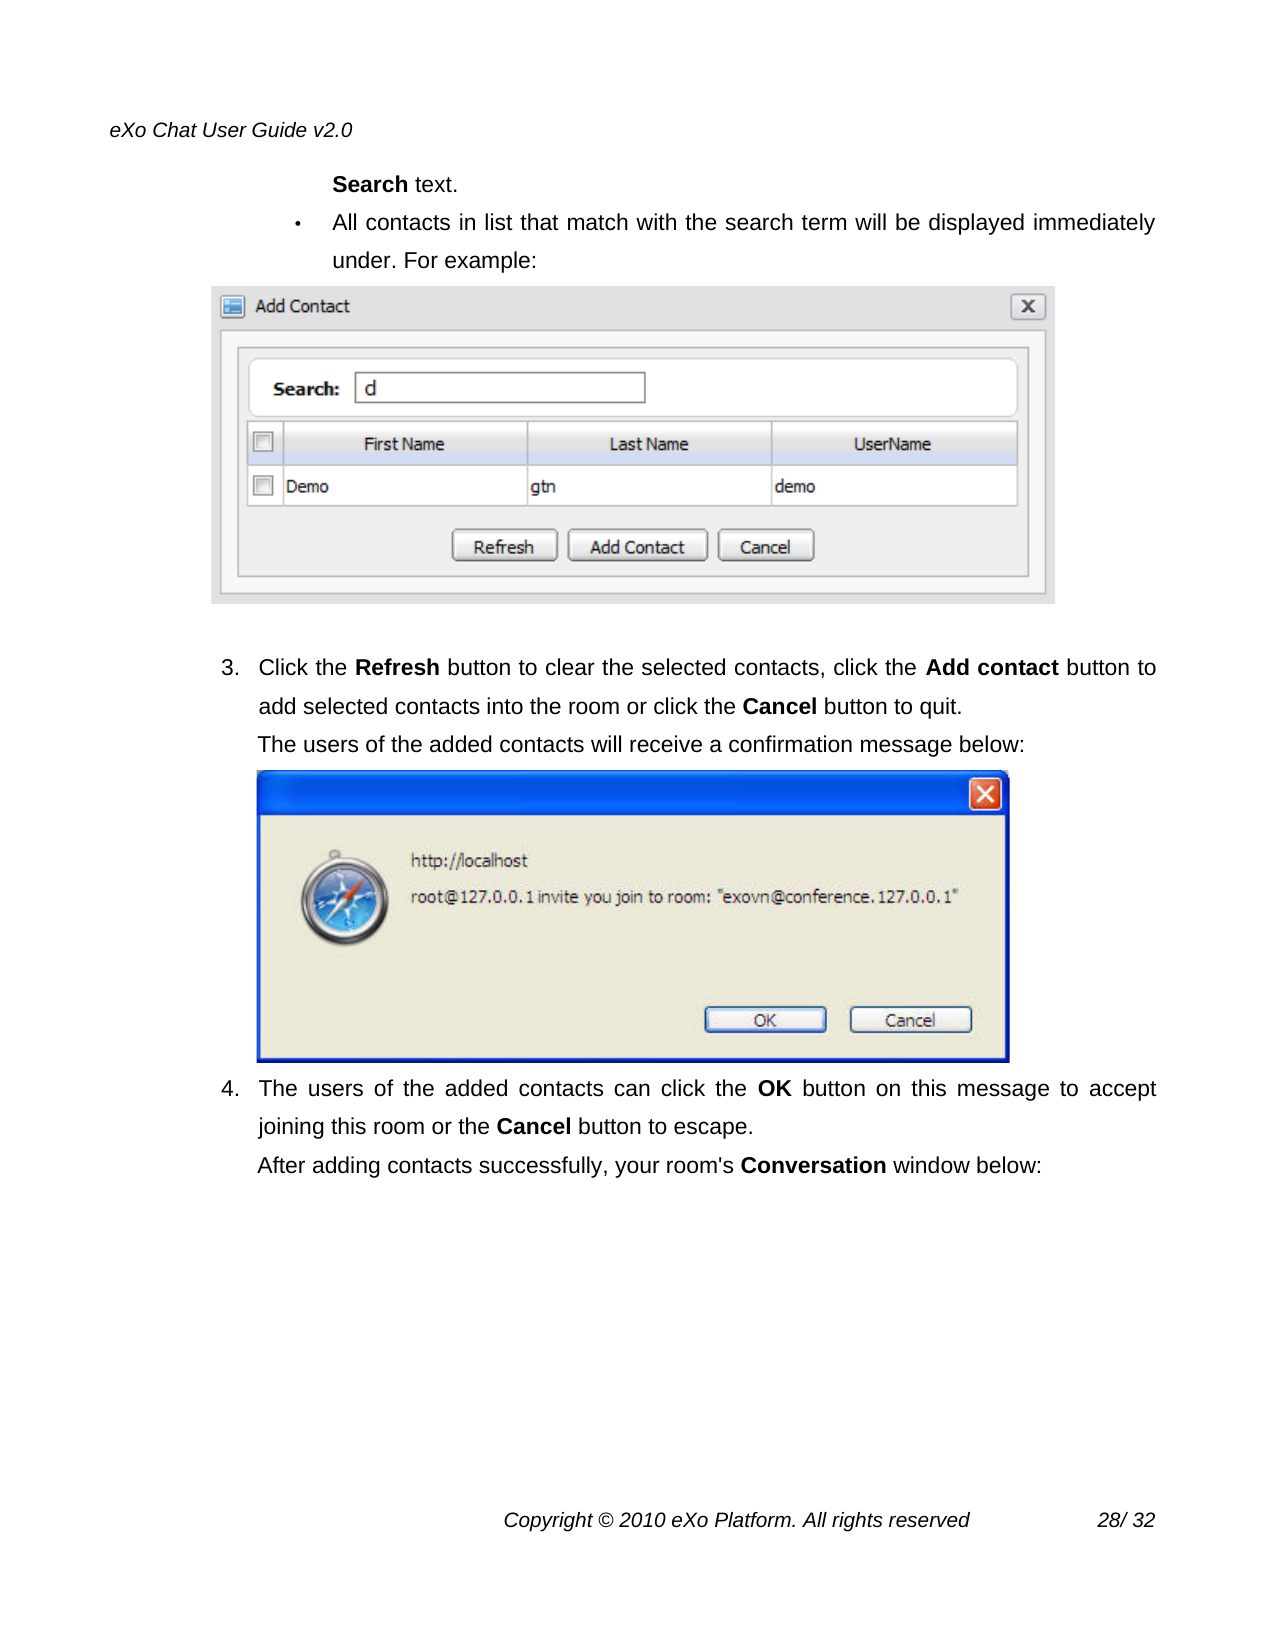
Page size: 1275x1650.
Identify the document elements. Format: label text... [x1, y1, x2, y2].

picture [211, 286, 1055, 604]
text The users of the added contacts will receive a confirmation message below: [257, 732, 1157, 758]
text After adding contacts successfully, your room's Conversation window below: [257, 1152, 1157, 1178]
list Search text. [294, 171, 1157, 197]
list The users of the added contacts can click the OK button on this message to accept joining this room or the Cancel button to escape. [221, 953, 1157, 1139]
picture [256, 770, 1010, 1063]
list All contacts in list that match with the search term will be displayed immediately under. For example: [294, 210, 1157, 274]
list Click the Refresh button to clear the selected contacts, click the Add contact button to add selected contacts into the room or click the Cancel button to quit. [221, 655, 1157, 719]
